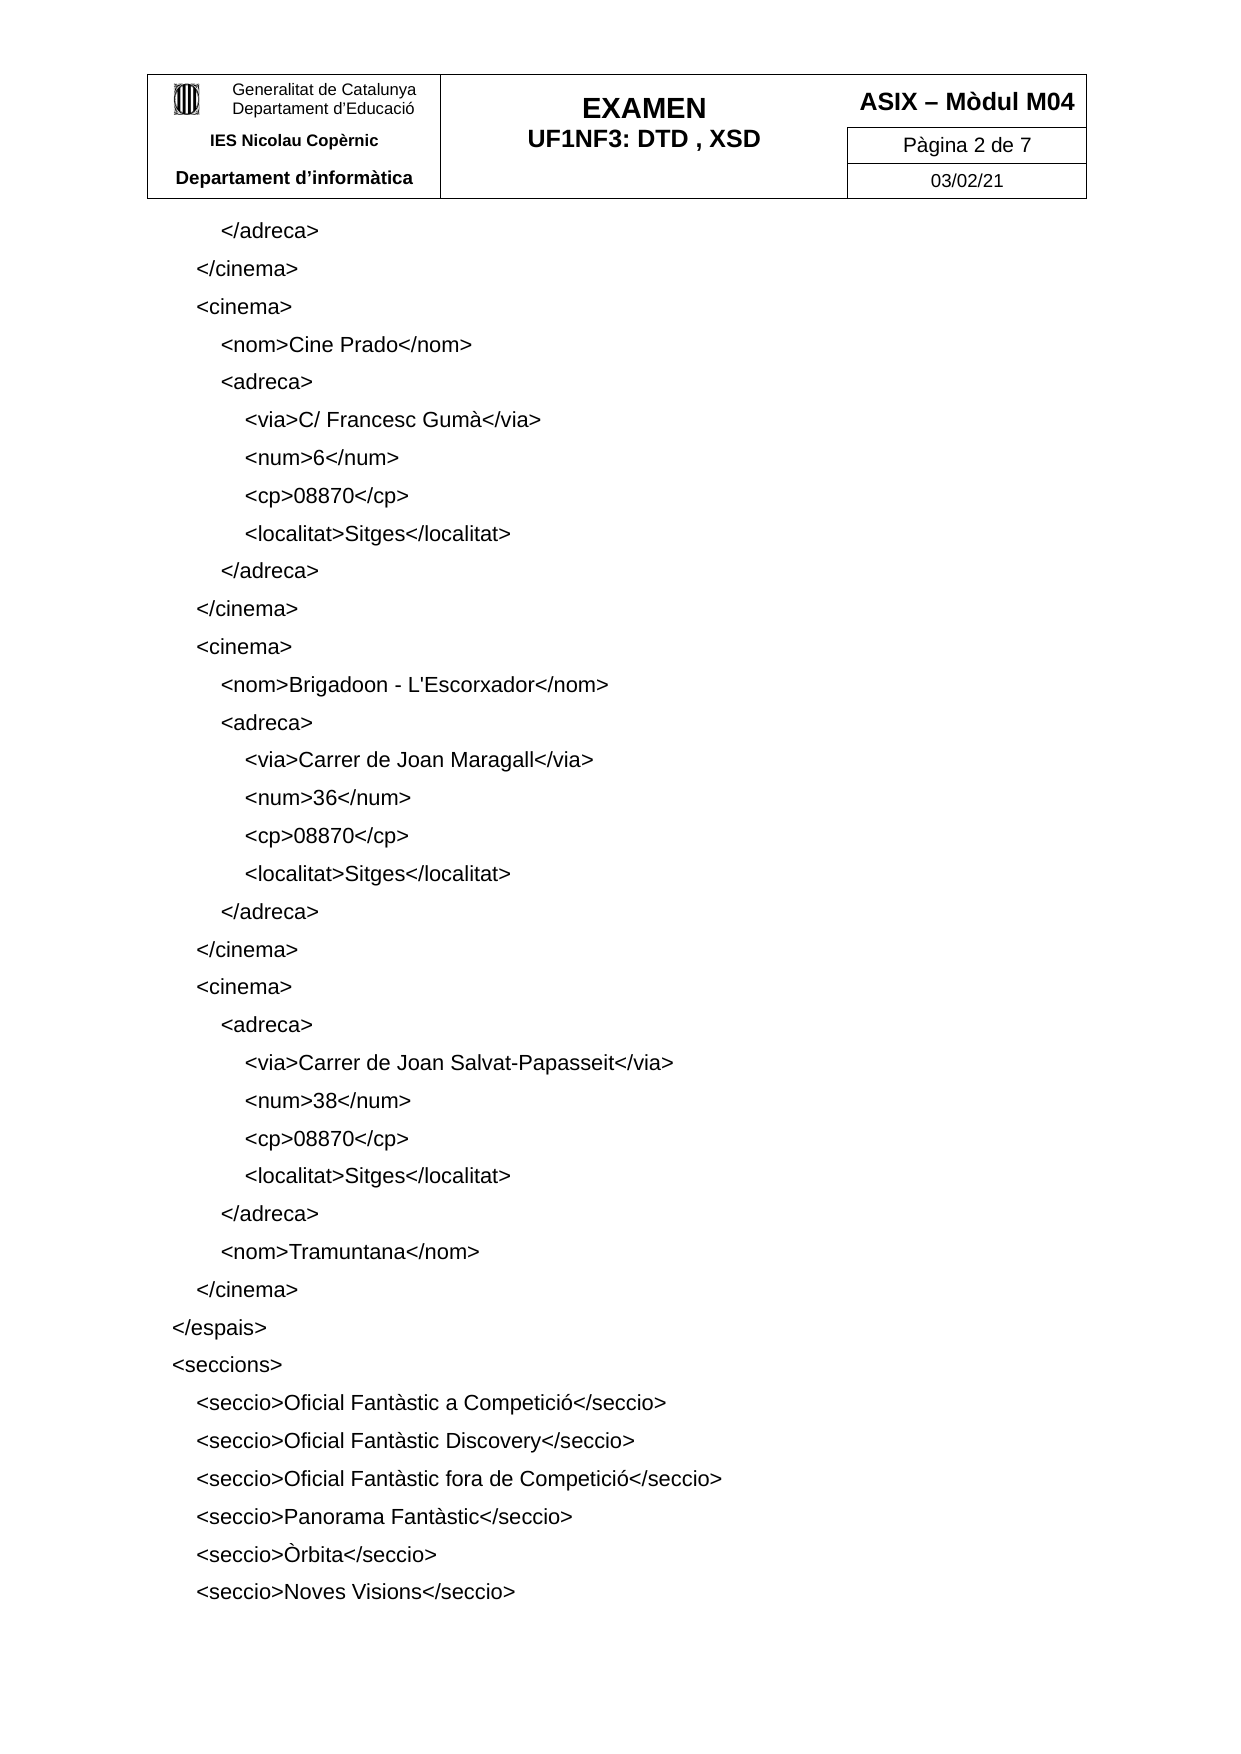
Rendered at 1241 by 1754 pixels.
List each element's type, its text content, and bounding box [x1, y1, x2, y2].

text <num>6</num> [148, 445, 1092, 470]
text </adreca> [148, 558, 1092, 583]
text <localitat>Sitges</localitat> [148, 861, 1092, 886]
text </adreca> [148, 1201, 1092, 1226]
text <nom>Tramuntana</nom> [148, 1239, 1092, 1264]
text <via>C/ Francesc Gumà</via> [148, 407, 1092, 432]
text <via>Carrer de Joan Salvat-Papasseit</via> [148, 1050, 1092, 1075]
text <cinema> [148, 294, 1092, 319]
text <adreca> [148, 1012, 1092, 1037]
text <adreca> [148, 709, 1092, 735]
text </adreca> [148, 899, 1092, 924]
text <adreca> [148, 369, 1092, 394]
text <seccions> [148, 1352, 1092, 1378]
text </cinema> [148, 936, 1092, 962]
text <nom>Cine Prado</nom> [148, 331, 1092, 357]
text <num>38</num> [148, 1088, 1092, 1113]
text </cinema> [148, 596, 1092, 621]
text <cp>08870</cp> [148, 1126, 1092, 1151]
text <num>36</num> [148, 785, 1092, 810]
text <localitat>Sitges</localitat> [148, 1163, 1092, 1188]
text </cinema> [148, 1277, 1092, 1302]
text <cp>08870</cp> [148, 823, 1092, 848]
text <nom>Brigadoon - L'Escorxador</nom> [148, 672, 1092, 697]
text </espais> [148, 1314, 1092, 1340]
text <localitat>Sitges</localitat> [148, 521, 1092, 546]
text <seccio>Òrbita</seccio> [148, 1541, 1092, 1567]
text <seccio>Panorama Fantàstic</seccio> [148, 1504, 1092, 1529]
text <via>Carrer de Joan Maragall</via> [148, 747, 1092, 773]
text </cinema> [148, 256, 1092, 281]
text <cinema> [148, 974, 1092, 999]
text </adreca> [148, 218, 1092, 243]
text <cinema> [148, 634, 1092, 659]
text <seccio>Noves Visions</seccio> [148, 1579, 1092, 1604]
text <cp>08870</cp> [148, 483, 1092, 508]
text <seccio>Oficial Fantàstic a Competició</seccio> [148, 1390, 1092, 1415]
text <seccio>Oficial Fantàstic Discovery</seccio> [148, 1428, 1092, 1453]
text <seccio>Oficial Fantàstic fora de Competició</seccio> [148, 1466, 1092, 1491]
